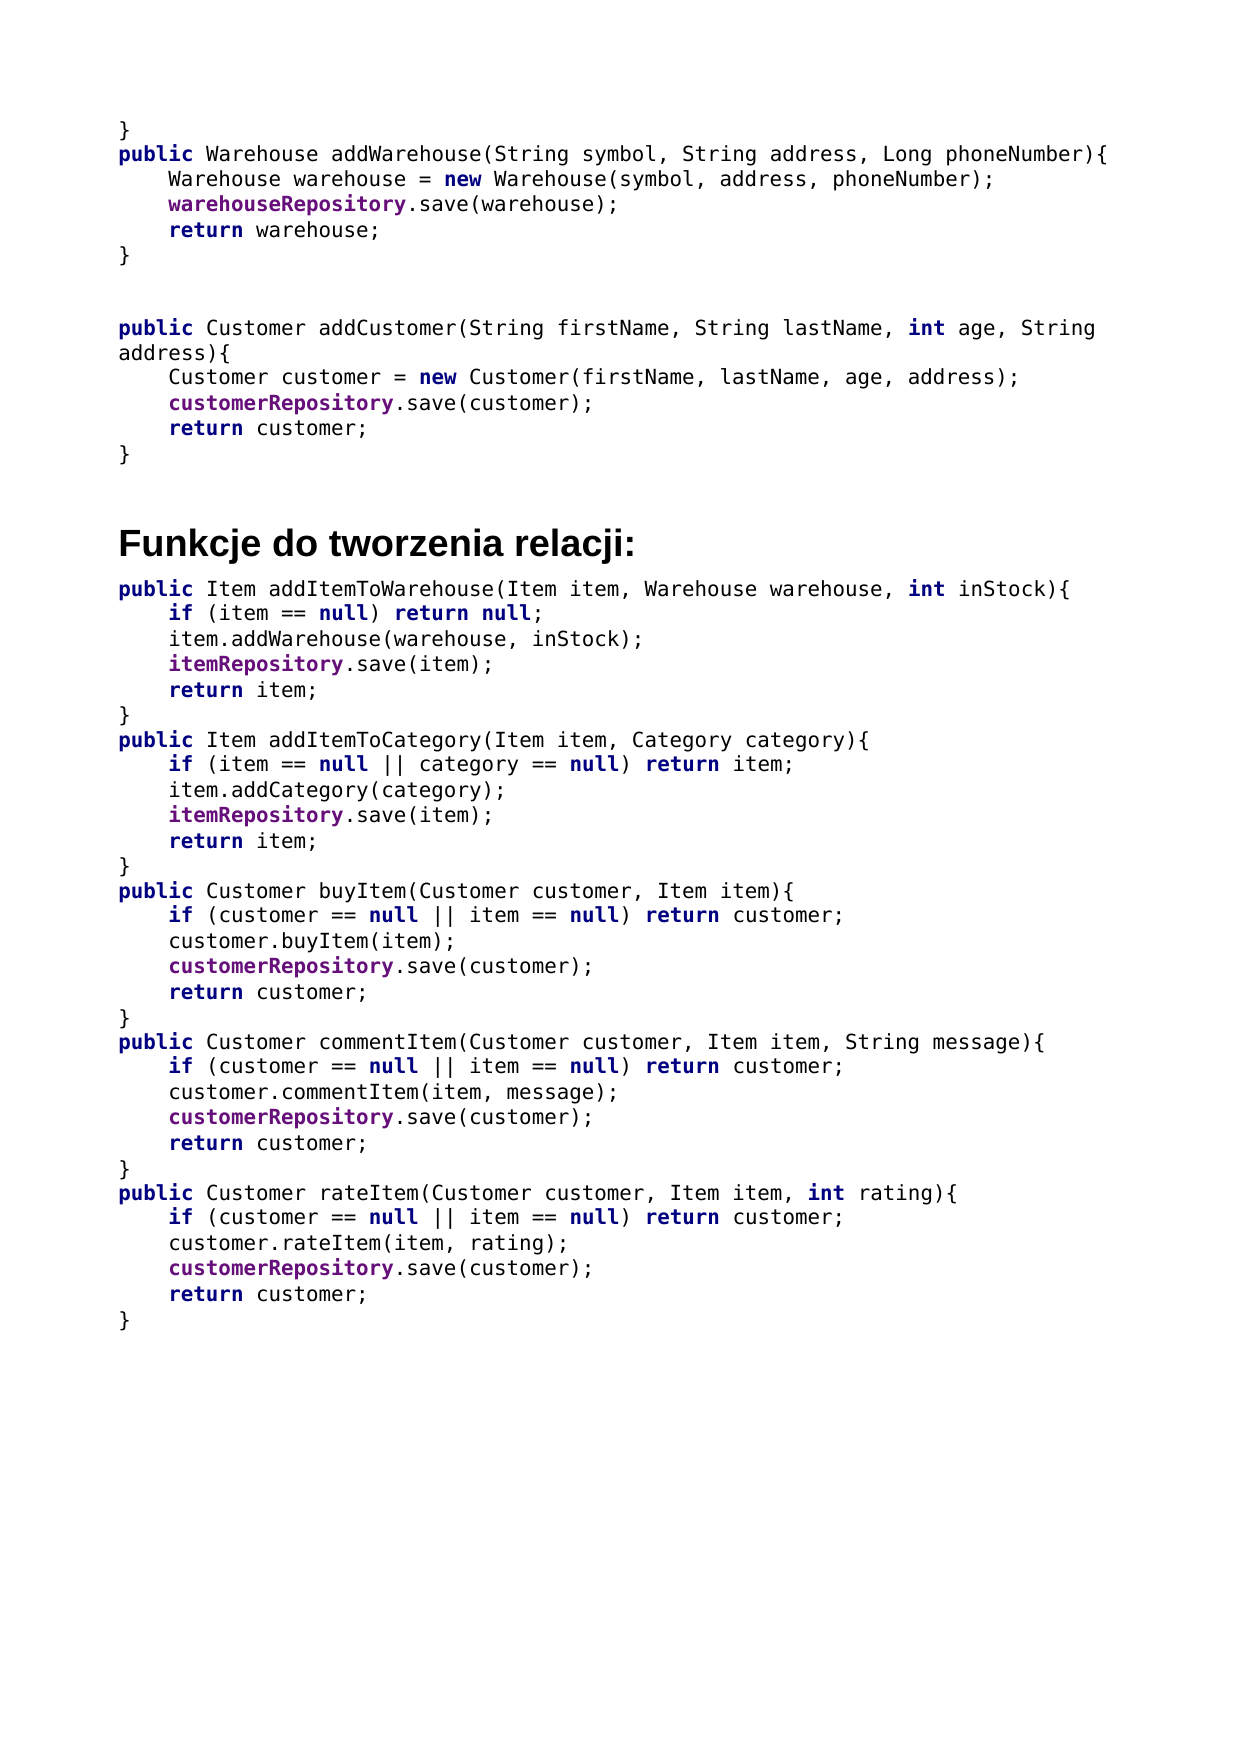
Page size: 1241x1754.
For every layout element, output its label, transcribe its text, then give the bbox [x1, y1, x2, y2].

text if (item == null) return null; [118, 601, 1122, 627]
text return customer; [118, 416, 1122, 442]
text if (customer == null || item == null) return customer; [118, 1205, 1122, 1231]
text public Customer addCustomer(String firstName, String lastName, int age, String address){ [118, 316, 1122, 365]
text return item; [118, 678, 1122, 703]
text customer.rateItem(item, rating); [118, 1231, 1122, 1256]
text Customer customer = new Customer(firstName, lastName, age, address); [118, 365, 1122, 391]
text public Customer rateItem(Customer customer, Item item, int rating){ [118, 1181, 1122, 1205]
text public Customer commentItem(Customer customer, Item item, String message){ [118, 1030, 1122, 1054]
text } [118, 118, 1122, 142]
text if (customer == null || item == null) return customer; [118, 1054, 1122, 1080]
text item.addCategory(category); [118, 778, 1122, 803]
text itemRepository.save(item); [118, 652, 1122, 678]
text item.addWarehouse(warehouse, inStock); [118, 627, 1122, 652]
text if (item == null || category == null) return item; [118, 752, 1122, 778]
text public Customer buyItem(Customer customer, Item item){ [118, 879, 1122, 903]
text return customer; [118, 1282, 1122, 1308]
subtitle Funkcje do tworzenia relacji: [118, 521, 1122, 564]
text return customer; [118, 1131, 1122, 1157]
text return warehouse; [118, 218, 1122, 243]
text } [118, 243, 1122, 268]
text if (customer == null || item == null) return customer; [118, 903, 1122, 929]
text customerRepository.save(customer); [118, 1105, 1122, 1131]
text return customer; [118, 980, 1122, 1006]
text } [118, 854, 1122, 879]
text } [118, 1157, 1122, 1181]
text customerRepository.save(customer); [118, 391, 1122, 416]
text customerRepository.save(customer); [118, 1256, 1122, 1282]
text } [118, 703, 1122, 728]
text } [118, 1308, 1122, 1332]
text public Item addItemToWarehouse(Item item, Warehouse warehouse, int inStock){ [118, 577, 1122, 601]
text warehouseRepository.save(warehouse); [118, 192, 1122, 218]
text public Item addItemToCategory(Item item, Category category){ [118, 728, 1122, 752]
text } [118, 1006, 1122, 1030]
text itemRepository.save(item); [118, 803, 1122, 829]
text customer.buyItem(item); [118, 929, 1122, 954]
text Warehouse warehouse = new Warehouse(symbol, address, phoneNumber); [118, 167, 1122, 192]
text } [118, 442, 1122, 466]
text customerRepository.save(customer); [118, 954, 1122, 980]
text public Warehouse addWarehouse(String symbol, String address, Long phoneNumber){ [118, 142, 1122, 167]
text customer.commentItem(item, message); [118, 1080, 1122, 1105]
text return item; [118, 829, 1122, 854]
